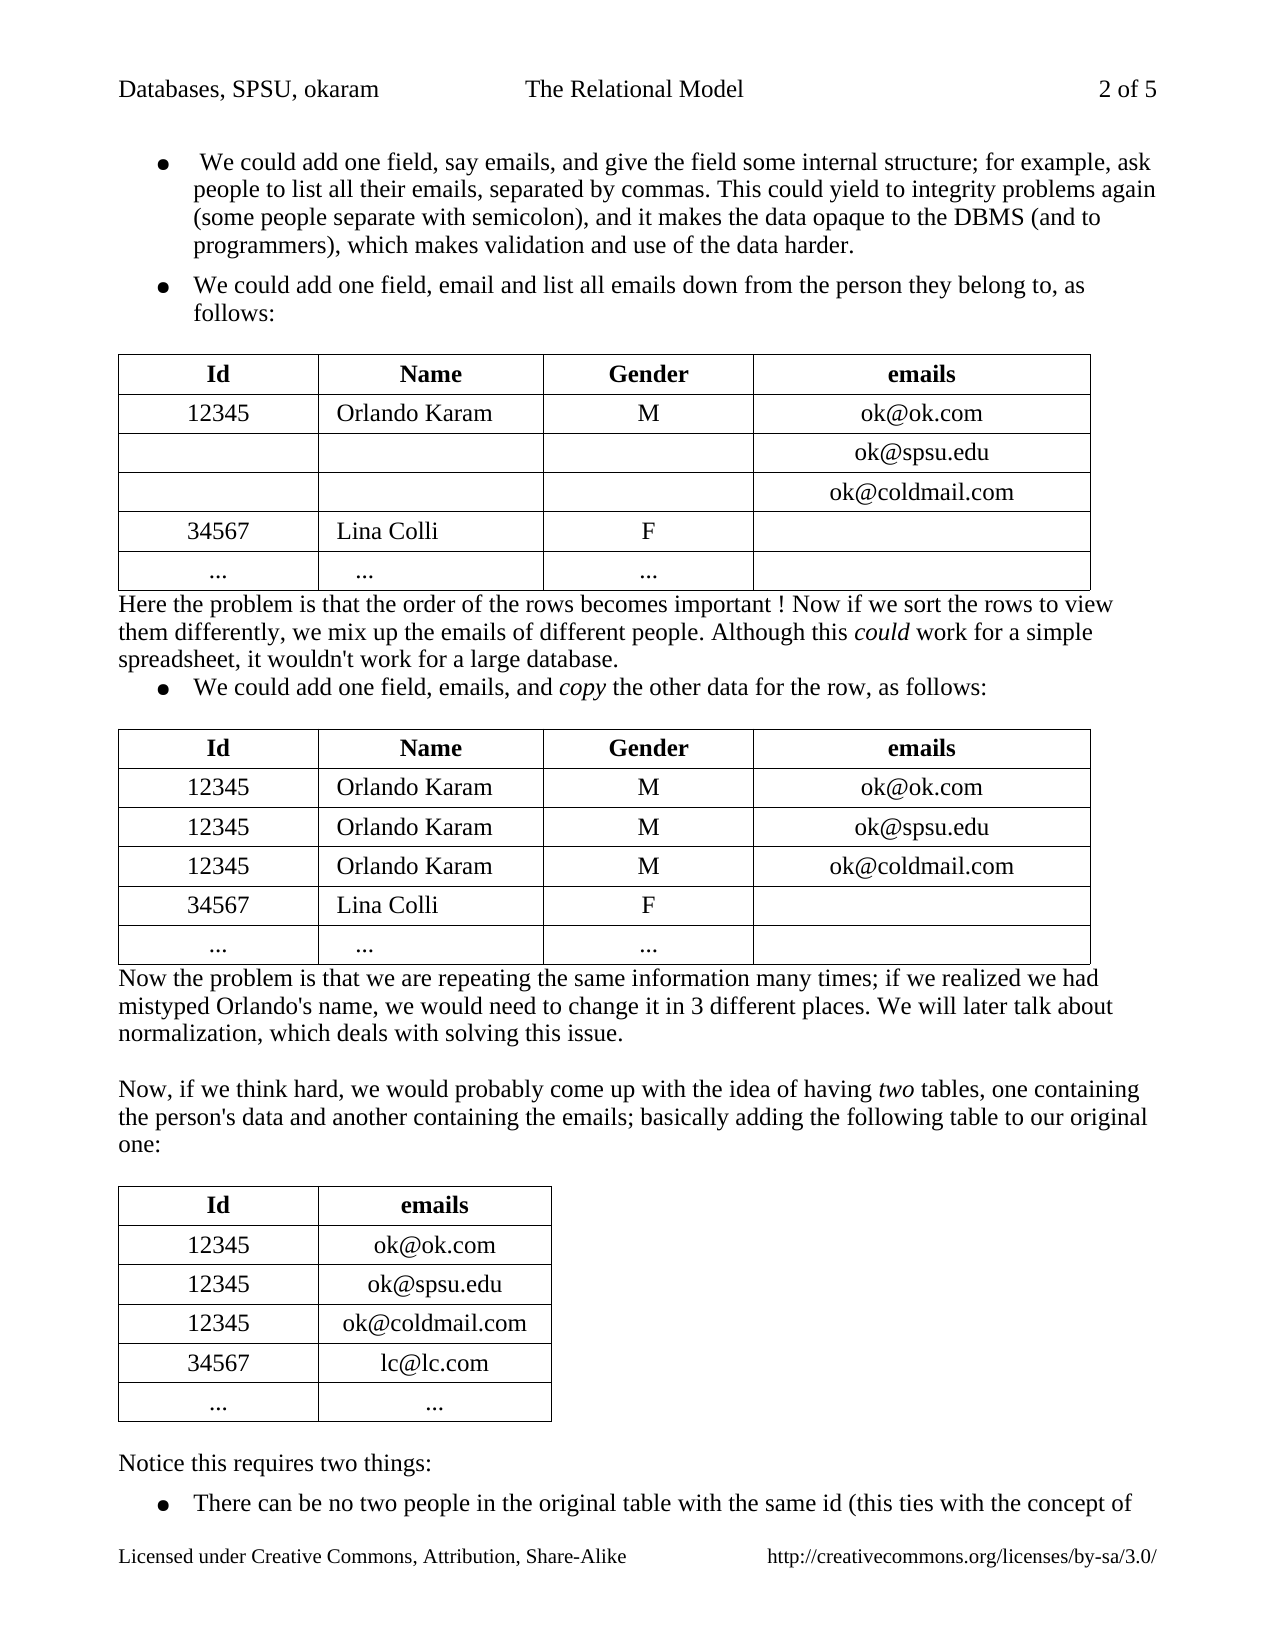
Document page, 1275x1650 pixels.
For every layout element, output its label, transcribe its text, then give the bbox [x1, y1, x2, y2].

table_cell [754, 926, 1090, 964]
table_cell F [544, 887, 753, 925]
table_header Name [319, 355, 543, 393]
table_cell ... [319, 926, 543, 964]
text Here the problem is that the order of the rows becomes important ! Now if we sort the rows to view them differently, we mix up the emails of different people. Although this could work for a simple spreadsheet, it wouldn't work for a large database. [118, 590, 1157, 673]
table_cell M [544, 395, 753, 433]
table_cell M [544, 769, 753, 807]
table_header emails [754, 730, 1090, 768]
table_cell ... [544, 926, 753, 964]
table_cell 12345 [119, 1265, 318, 1304]
table_cell Orlando Karam [319, 847, 543, 886]
list We could add one field, emails, and copy the other data for the row, as follows: [156, 673, 1157, 701]
table_cell ok@spsu.edu [319, 1265, 551, 1304]
table_cell 34567 [119, 512, 318, 551]
table_cell [754, 552, 1090, 590]
table_cell [319, 434, 543, 472]
list We could add one field, say emails, and give the field some internal structure; for example, ask people to list all their emails, separated by commas. This could yield to integrity problems again (some people separate with semicolon), and it makes the data opaque to the DBMS (and to programmers), which makes validation and use of the data harder. [156, 148, 1157, 258]
table_cell 34567 [119, 887, 318, 925]
table_cell ... [319, 552, 543, 590]
table_cell [754, 512, 1090, 551]
table_cell F [544, 512, 753, 551]
table_cell ok@ok.com [319, 1226, 551, 1264]
table_cell ok@coldmail.com [319, 1305, 551, 1343]
table_header emails [319, 1187, 551, 1225]
table_cell [544, 434, 753, 472]
table_cell Orlando Karam [319, 395, 543, 433]
table_cell ok@ok.com [754, 395, 1090, 433]
table_cell Orlando Karam [319, 769, 543, 807]
table_header Id [119, 355, 318, 393]
table_cell ok@spsu.edu [754, 808, 1090, 846]
table_cell 12345 [119, 808, 318, 846]
text Notice this requires two things: [118, 1449, 1157, 1477]
table_cell ... [544, 552, 753, 590]
list We could add one field, email and list all emails down from the person they belong to, as follows: [156, 271, 1157, 326]
table_cell 12345 [119, 847, 318, 886]
table_cell [319, 473, 543, 511]
table_cell Orlando Karam [319, 808, 543, 846]
table_cell ok@ok.com [754, 769, 1090, 807]
table_cell 12345 [119, 1226, 318, 1264]
table_header Gender [544, 730, 753, 768]
table_cell [119, 473, 318, 511]
table_header Gender [544, 355, 753, 393]
list There can be no two people in the original table with the same id (this ties with the concept of [156, 1489, 1157, 1517]
table_header Name [319, 730, 543, 768]
table_cell 12345 [119, 769, 318, 807]
table_cell 12345 [119, 395, 318, 433]
table_header emails [754, 355, 1090, 393]
table_cell Lina Colli [319, 887, 543, 925]
table_cell M [544, 847, 753, 886]
table_cell [544, 473, 753, 511]
table_header Id [119, 1187, 318, 1225]
table_cell ... [119, 926, 318, 964]
table_cell M [544, 808, 753, 846]
table_cell [119, 434, 318, 472]
table_cell ok@coldmail.com [754, 847, 1090, 886]
table_cell ok@coldmail.com [754, 473, 1090, 511]
text Now, if we think hard, we would probably come up with the idea of having two tables, one containing the person's data and another containing the emails; basically adding the following table to our original one: [118, 1075, 1157, 1158]
table_cell 34567 [119, 1344, 318, 1382]
text Now the problem is that we are repeating the same information many times; if we realized we had mistyped Orlando's name, we would need to change it in 3 different places. We will later talk about normalization, which deals with solving this issue. [118, 964, 1157, 1047]
table_cell 12345 [119, 1305, 318, 1343]
table_cell Lina Colli [319, 512, 543, 551]
table_cell ... [119, 1383, 318, 1421]
table_cell [754, 887, 1090, 925]
table_cell ... [119, 552, 318, 590]
table_cell ok@spsu.edu [754, 434, 1090, 472]
table_cell lc@lc.com [319, 1344, 551, 1382]
table_header Id [119, 730, 318, 768]
table_cell ... [319, 1383, 551, 1421]
